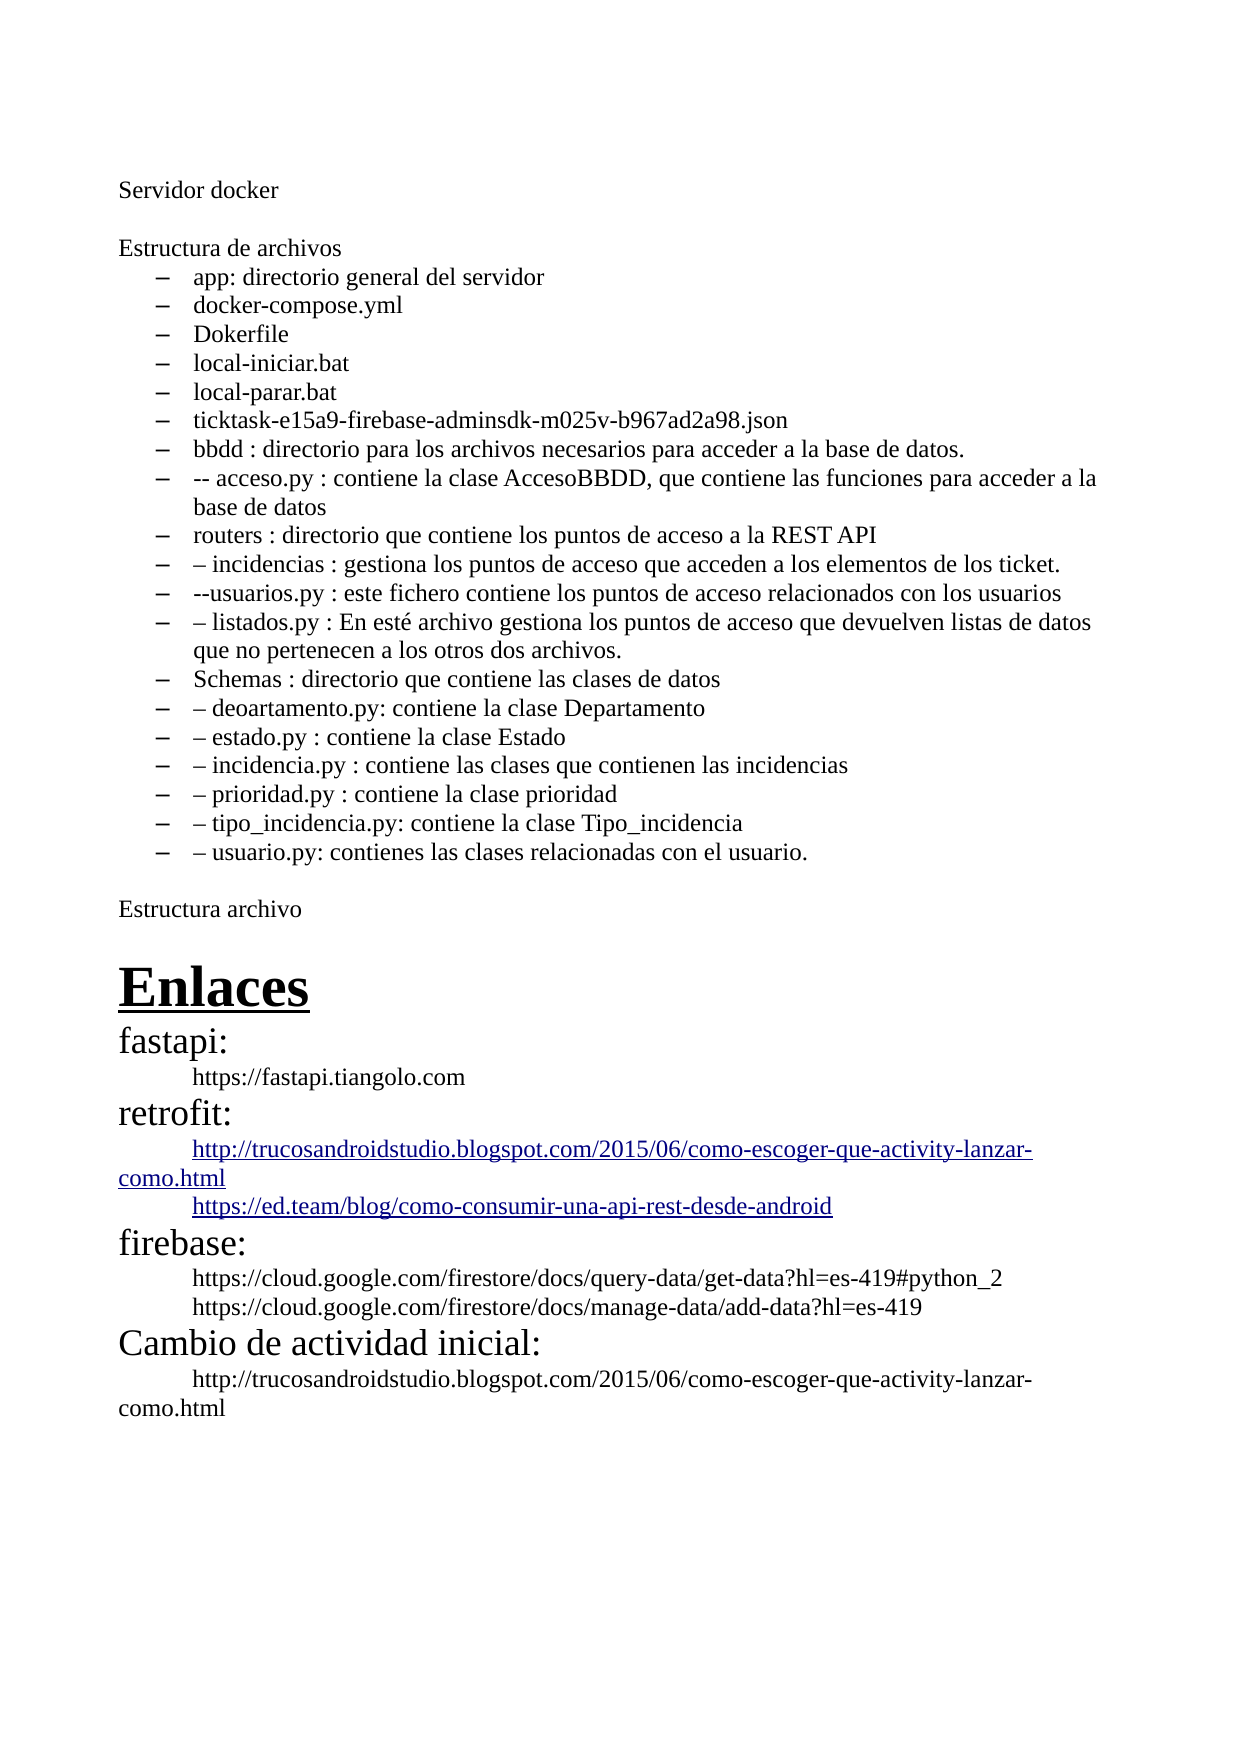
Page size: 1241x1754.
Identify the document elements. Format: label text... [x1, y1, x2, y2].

text Estructura de archivos [118, 233, 1122, 262]
list docker-compose.yml [156, 291, 1122, 319]
list – incidencias : gestiona los puntos de acceso que acceden a los elementos de los ticket. [156, 549, 1122, 578]
list local-parar.bat [156, 377, 1122, 406]
list – prioridad.py : contiene la clase prioridad [156, 779, 1122, 808]
list – deoartamento.py: contiene la clase Departamento [156, 693, 1122, 722]
list -- acceso.py : contiene la clase AccesoBBDD, que contiene las funciones para acceder a la base de datos [156, 463, 1122, 521]
text https://cloud.google.com/firestore/docs/manage-data/add-data?hl=es-419 [118, 1292, 1122, 1321]
list – incidencia.py : contiene las clases que contienen las incidencias [156, 751, 1122, 779]
text https://cloud.google.com/firestore/docs/query-data/get-data?hl=es-419#python_2 [118, 1263, 1122, 1292]
text Enlaces [118, 952, 1122, 1019]
list – usuario.py: contienes las clases relacionadas con el usuario. [156, 837, 1122, 866]
text https://ed.team/blog/como-consumir-una-api-rest-desde-android [118, 1191, 1122, 1220]
list local-iniciar.bat [156, 348, 1122, 377]
list – estado.py : contiene la clase Estado [156, 722, 1122, 751]
text http://trucosandroidstudio.blogspot.com/2015/06/como-escoger-que-activity-lanzar-como.html [118, 1364, 1122, 1421]
list app: directorio general del servidor [156, 262, 1122, 291]
list routers : directorio que contiene los puntos de acceso a la REST API [156, 521, 1122, 549]
text http://trucosandroidstudio.blogspot.com/2015/06/como-escoger-que-activity-lanzar-como.html [118, 1134, 1122, 1191]
list --usuarios.py : este fichero contiene los puntos de acceso relacionados con los usuarios [156, 578, 1122, 607]
text Cambio de actividad inicial: [118, 1321, 1122, 1364]
list – tipo_incidencia.py: contiene la clase Tipo_incidencia [156, 808, 1122, 837]
text Estructura archivo [118, 894, 1122, 923]
list ticktask-e15a9-firebase-adminsdk-m025v-b967ad2a98.json [156, 406, 1122, 434]
list Dokerfile [156, 319, 1122, 348]
text fastapi: [118, 1019, 1122, 1062]
text https://fastapi.tiangolo.com [118, 1062, 1122, 1091]
text firebase: [118, 1220, 1122, 1263]
list bbdd : directorio para los archivos necesarios para acceder a la base de datos. [156, 434, 1122, 463]
list Schemas : directorio que contiene las clases de datos [156, 664, 1122, 693]
list – listados.py : En esté archivo gestiona los puntos de acceso que devuelven listas de datos que no pertenecen a los otros dos archivos. [156, 607, 1122, 664]
text Servidor docker [118, 176, 1122, 204]
text retrofit: [118, 1091, 1122, 1134]
